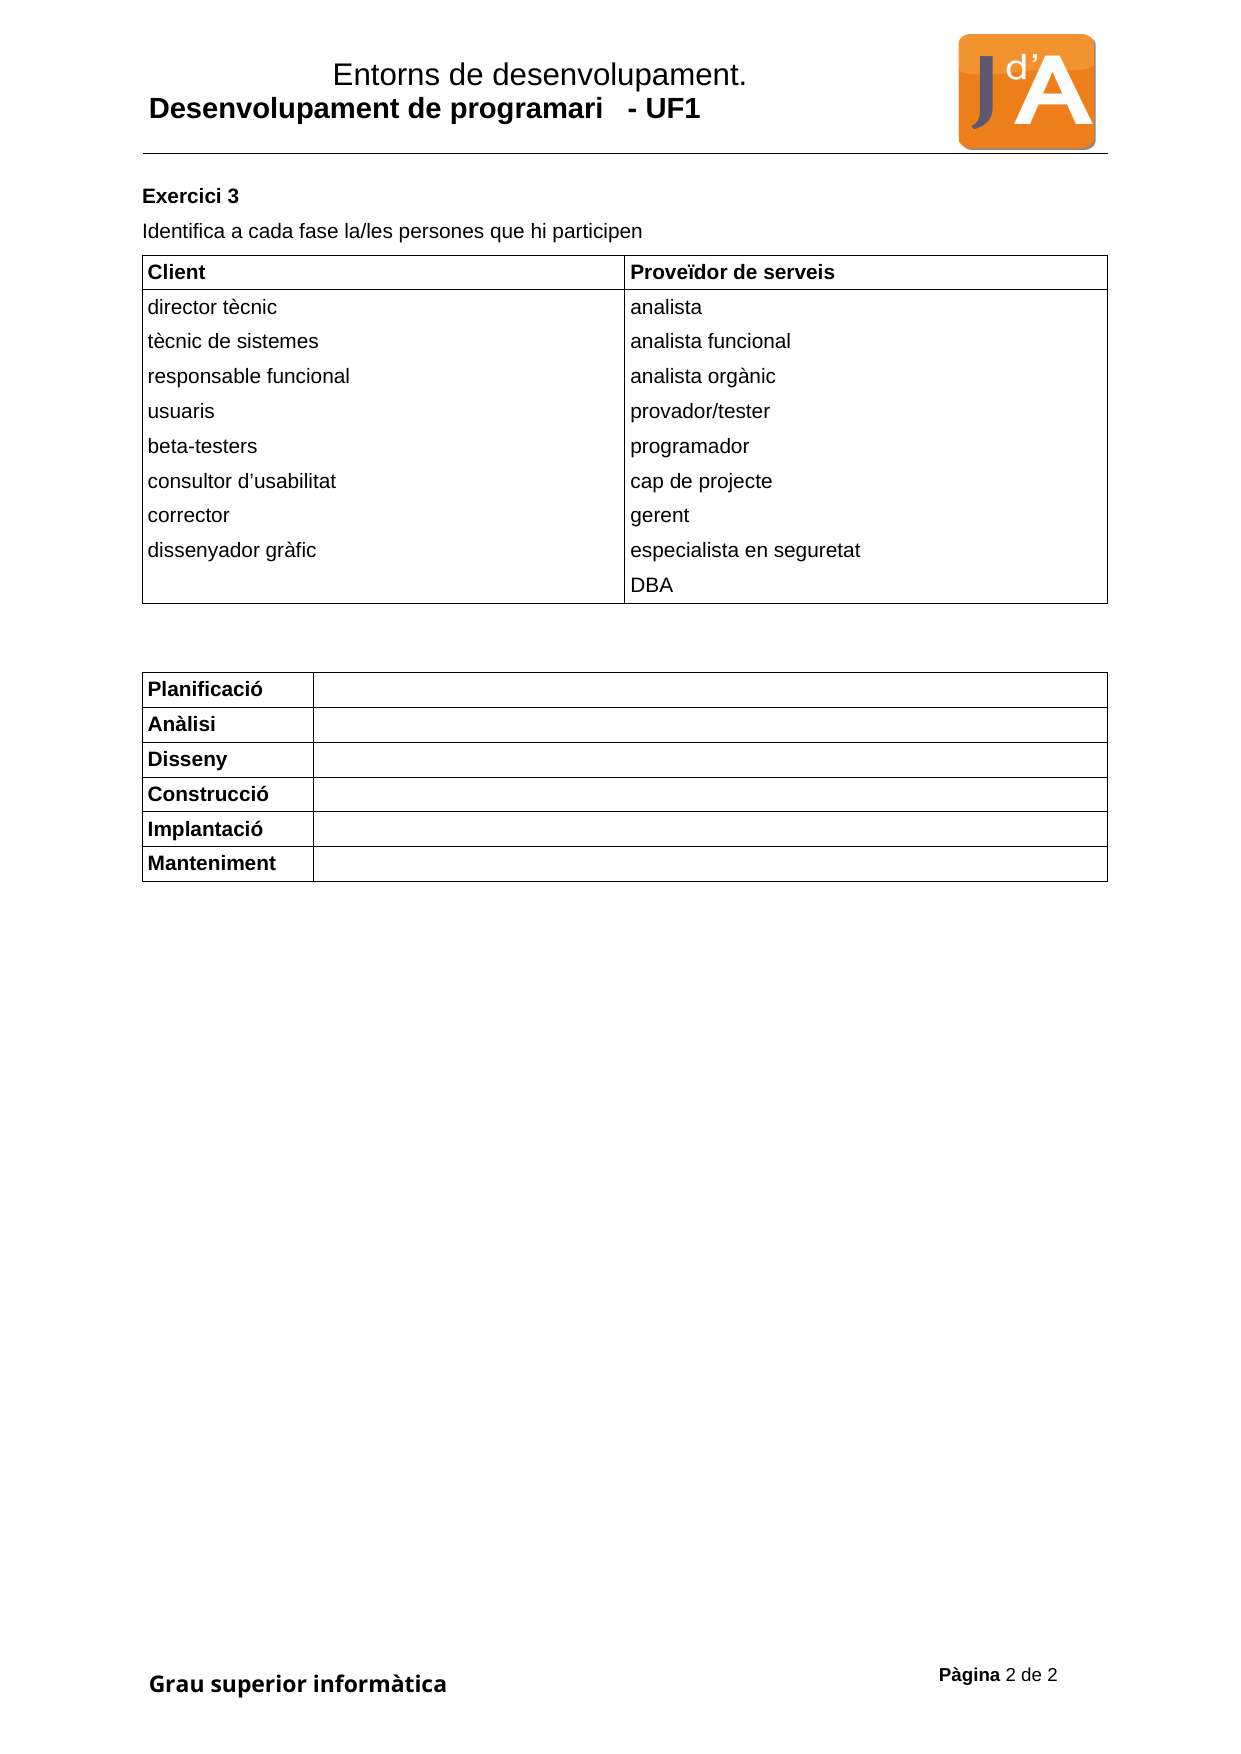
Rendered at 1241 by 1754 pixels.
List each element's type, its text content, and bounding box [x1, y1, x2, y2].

table_header Client [143, 256, 624, 289]
table_cell Anàlisi [143, 708, 313, 742]
table_cell [314, 812, 1107, 846]
table_header Proveïdor de serveis [625, 256, 1107, 289]
table_cell director tècnic tècnic de sistemes responsable funcional usuaris beta-testers consultor d’usabilitat corrector dissenyador gràfic [143, 290, 624, 602]
picture [958, 34, 1096, 150]
table_header [314, 673, 1107, 707]
table_cell [314, 847, 1107, 881]
table_cell [314, 743, 1107, 777]
text Exercici 3 [142, 185, 1107, 208]
table_cell analista analista funcional analista orgànic provador/tester programador cap de projecte gerent especialista en seguretat DBA [625, 290, 1107, 602]
table_cell Disseny [143, 743, 313, 777]
table_cell Manteniment [143, 847, 313, 881]
table_cell [314, 708, 1107, 742]
table_cell [314, 778, 1107, 811]
text Identifica a cada fase la/les persones que hi participen [142, 220, 1107, 243]
table_header Planificació [143, 673, 313, 707]
table_cell Implantació [143, 812, 313, 846]
table_cell Construcció [143, 778, 313, 811]
